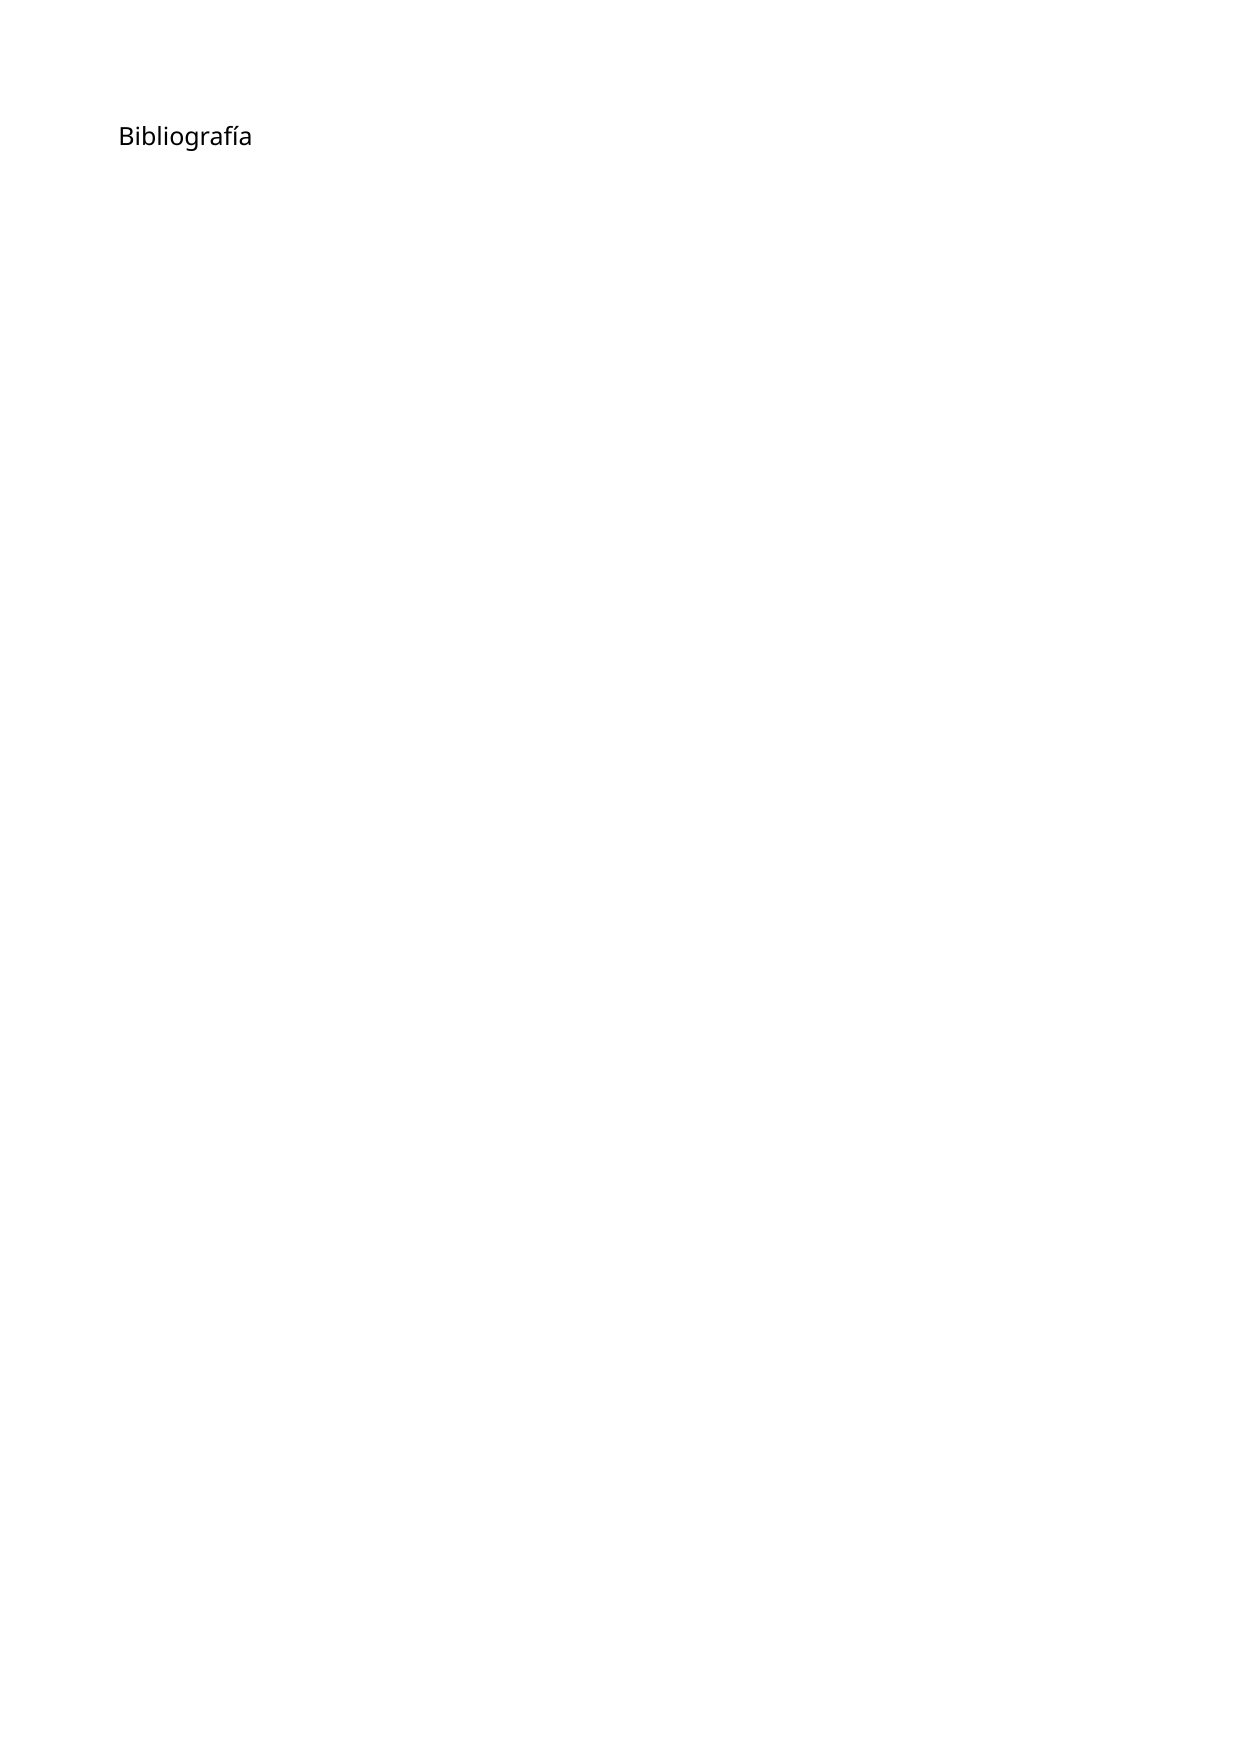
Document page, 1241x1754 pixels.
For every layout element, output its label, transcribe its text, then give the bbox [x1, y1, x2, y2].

text Bibliografía [118, 118, 1122, 152]
